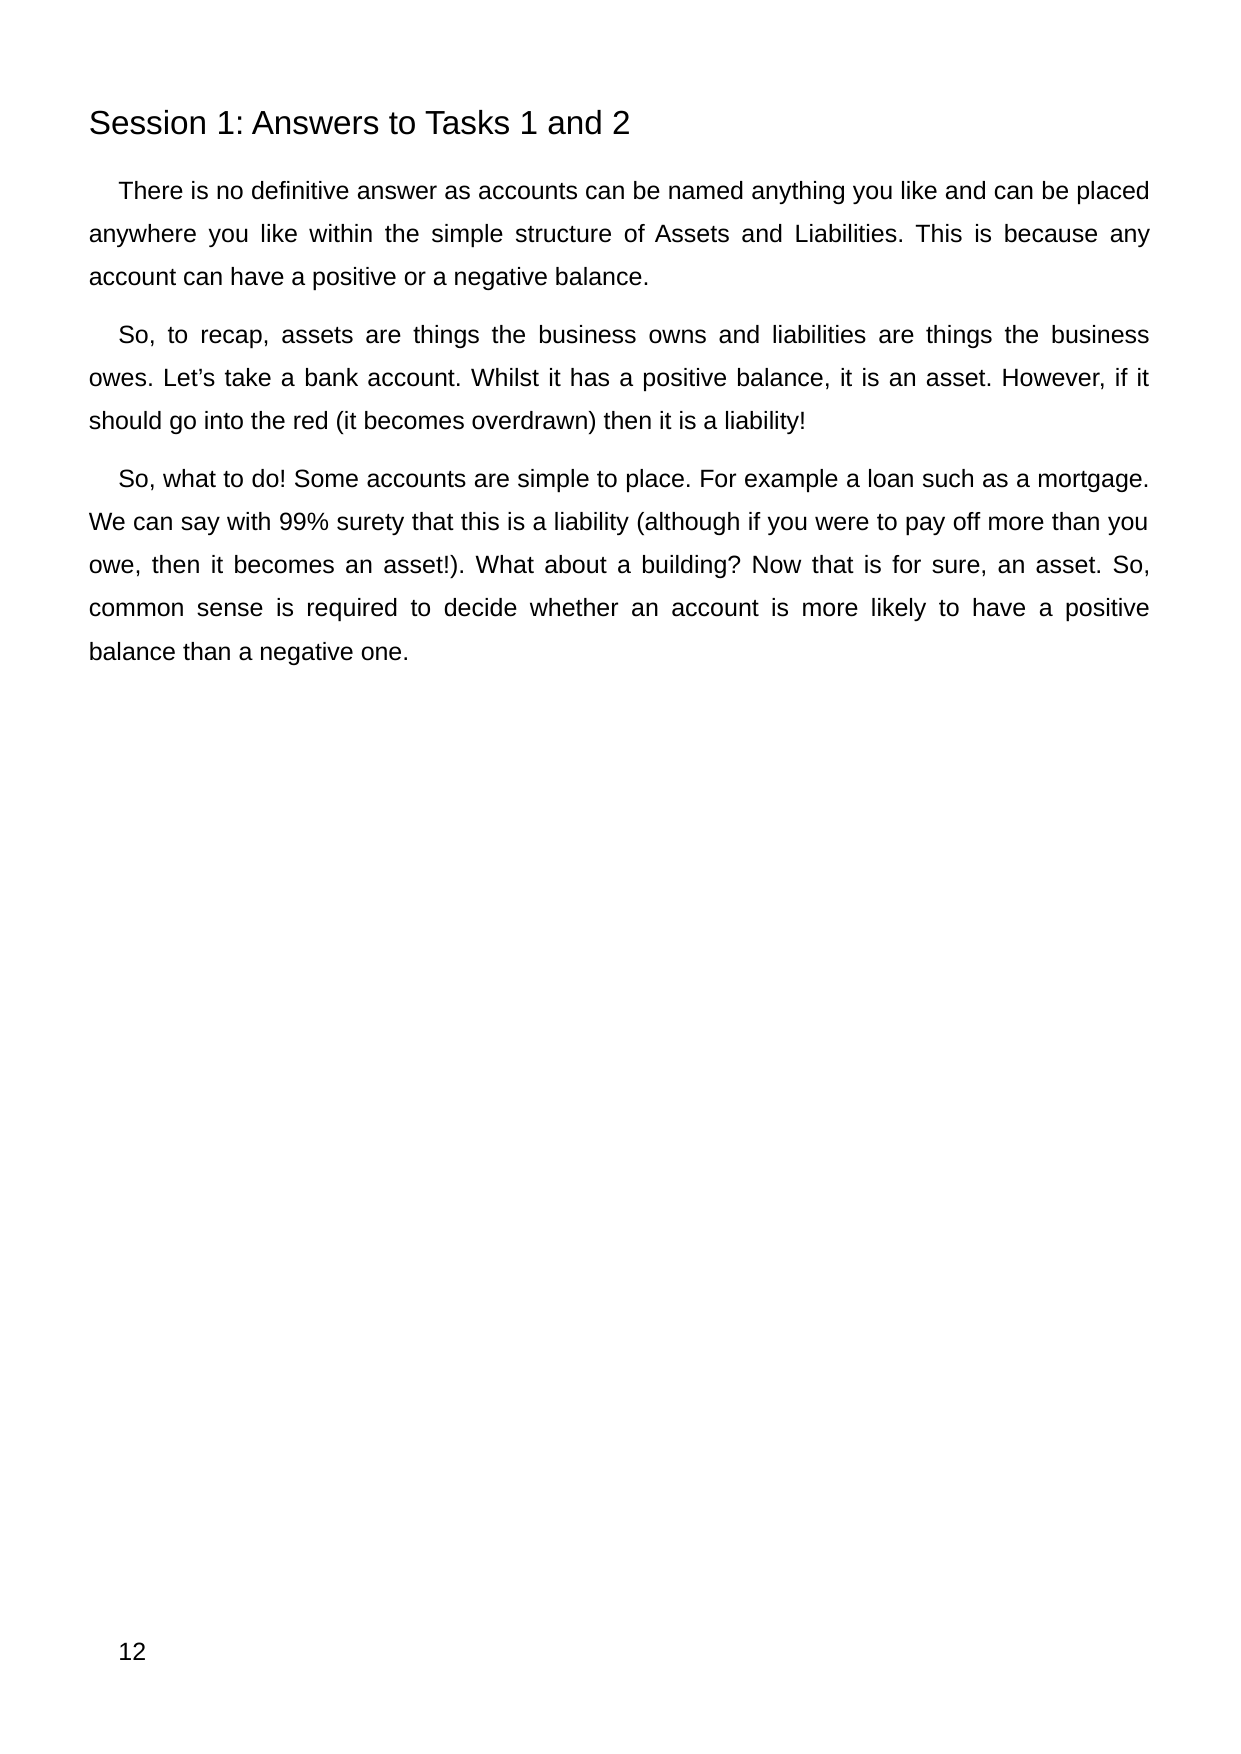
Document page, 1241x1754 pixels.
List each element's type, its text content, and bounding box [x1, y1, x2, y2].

text So, to recap, assets are things the business owns and liabilities are things the business owes. Let’s take a bank account. Whilst it has a positive balance, it is an asset. However, if it should go into the red (it becomes overdrawn) then it is a liability! [88, 320, 1152, 435]
text There is no definitive answer as accounts can be named anything you like and can be placed anywhere you like within the simple structure of Assets and Liabilities. This is because any account can have a positive or a negative balance. [88, 176, 1152, 291]
text Session 1: Answers to Tasks 1 and 2 [88, 103, 1152, 142]
text So, what to do! Some accounts are simple to place. For example a loan such as a mortgage. We can say with 99% surety that this is a liability (although if you were to pay off more than you owe, then it becomes an asset!). What about a building? Now that is for sure, an asset. So, common sense is required to decide whether an account is more likely to have a positive balance than a negative one. [88, 464, 1152, 665]
